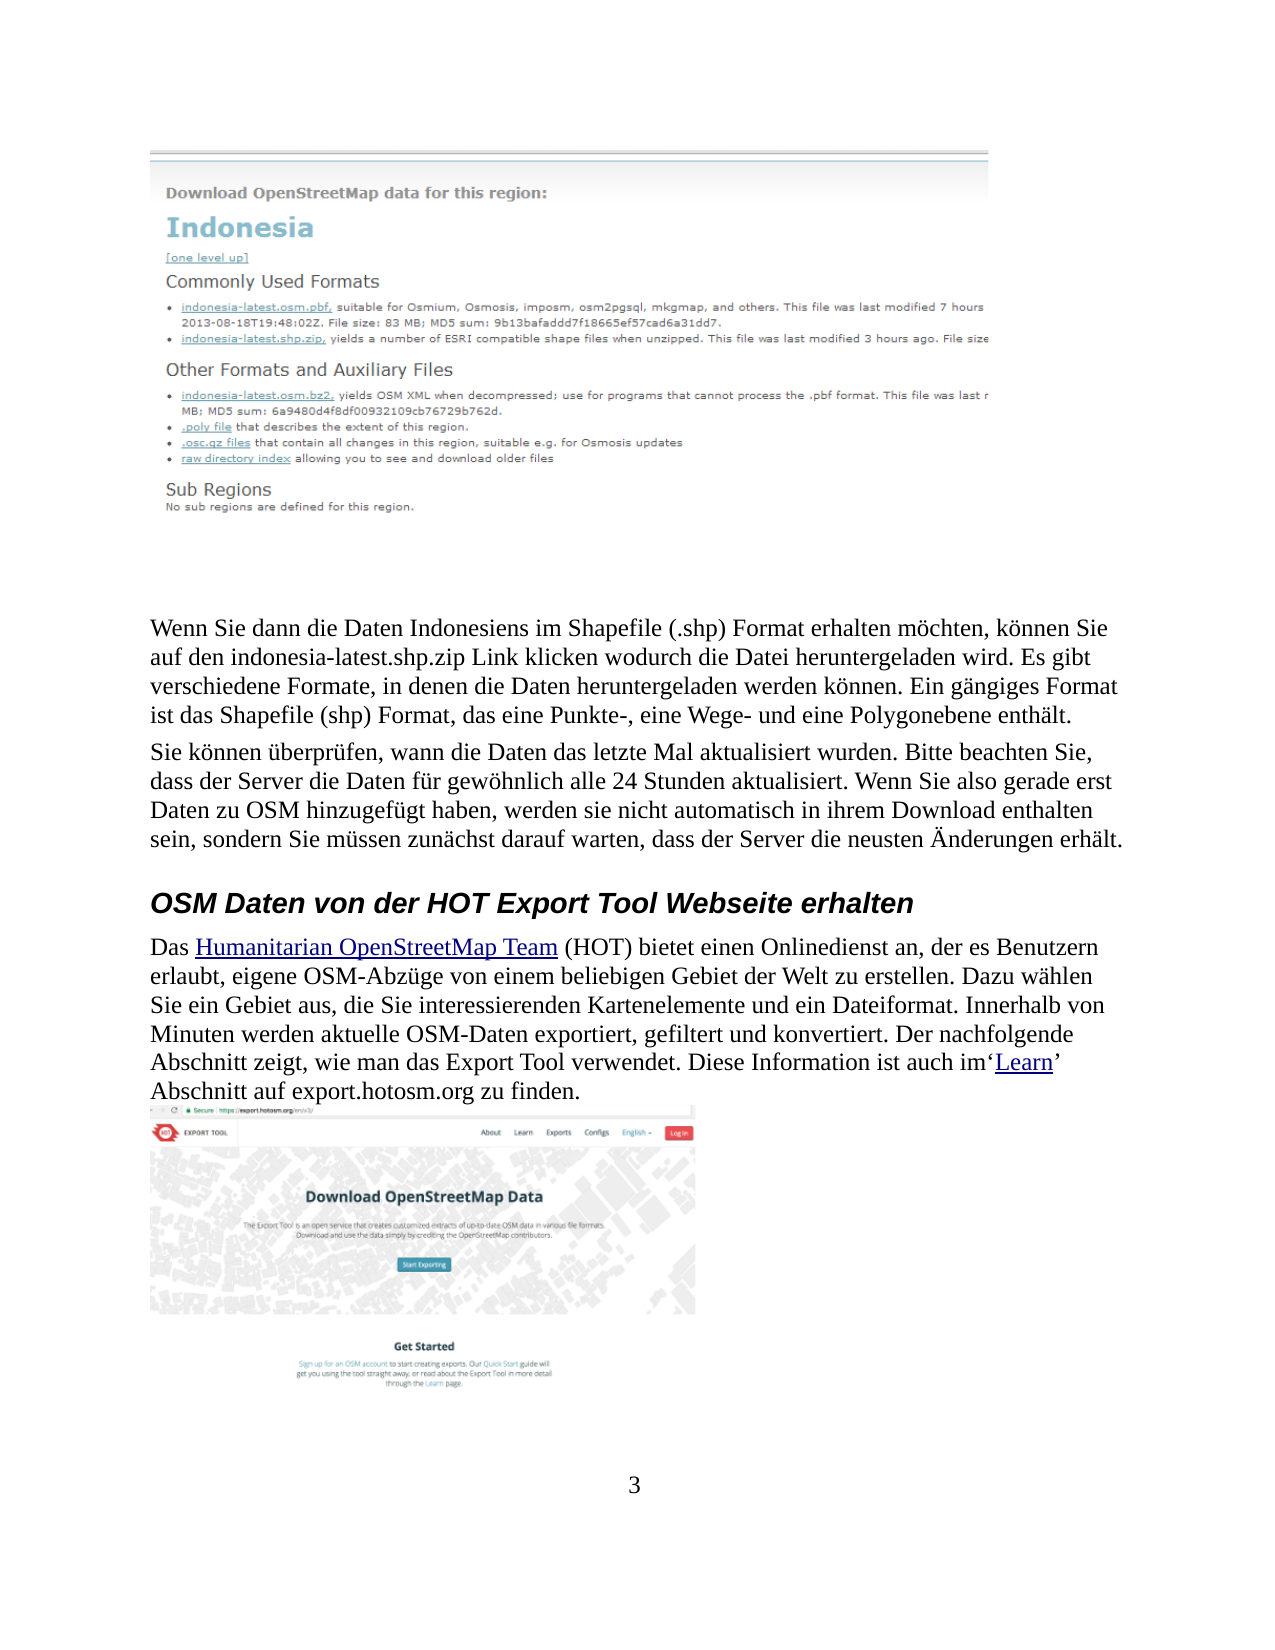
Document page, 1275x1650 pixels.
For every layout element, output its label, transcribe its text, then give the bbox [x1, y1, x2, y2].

subtitle OSM Daten von der HOT Export Tool Webseite erhalten [150, 886, 1125, 920]
picture [150, 1105, 696, 1389]
text Wenn Sie dann die Daten Indonesiens im Shapefile (.shp) Format erhalten möchten, können Sie auf den indonesia-latest.shp.zip Link klicken wodurch die Datei heruntergeladen wird. Es gibt verschiedene Formate, in denen die Daten heruntergeladen werden können. Ein gängiges Format ist das Shapefile (shp) Format, das eine Punkte-, eine Wege- und eine Polygonebene enthält. [150, 613, 1125, 728]
text Das Humanitarian OpenStreetMap Team (HOT) bietet einen Onlinedienst an, der es Benutzern erlaubt, eigene OSM-Abzüge von einem beliebigen Gebiet der Welt zu erstellen. Dazu wählen Sie ein Gebiet aus, die Sie interessierenden Kartenelemente und ein Dateiformat. Innerhalb von Minuten werden aktuelle OSM-Daten exportiert, gefiltert und konvertiert. Der nachfolgende Abschnitt zeigt, wie man das Export Tool verwendet. Diese Information ist auch im‘Learn’ Abschnitt auf export.hotosm.org zu finden. [150, 932, 1125, 1105]
text Sie können überprüfen, wann die Daten das letzte Mal aktualisiert wurden. Bitte beachten Sie, dass der Server die Daten für gewöhnlich alle 24 Stunden aktualisiert. Wenn Sie also gerade erst Daten zu OSM hinzugefügt haben, werden sie nicht automatisch in ihrem Download enthalten sein, sondern Sie müssen zunächst darauf warten, dass der Server die neusten Änderungen erhält. [150, 737, 1125, 852]
